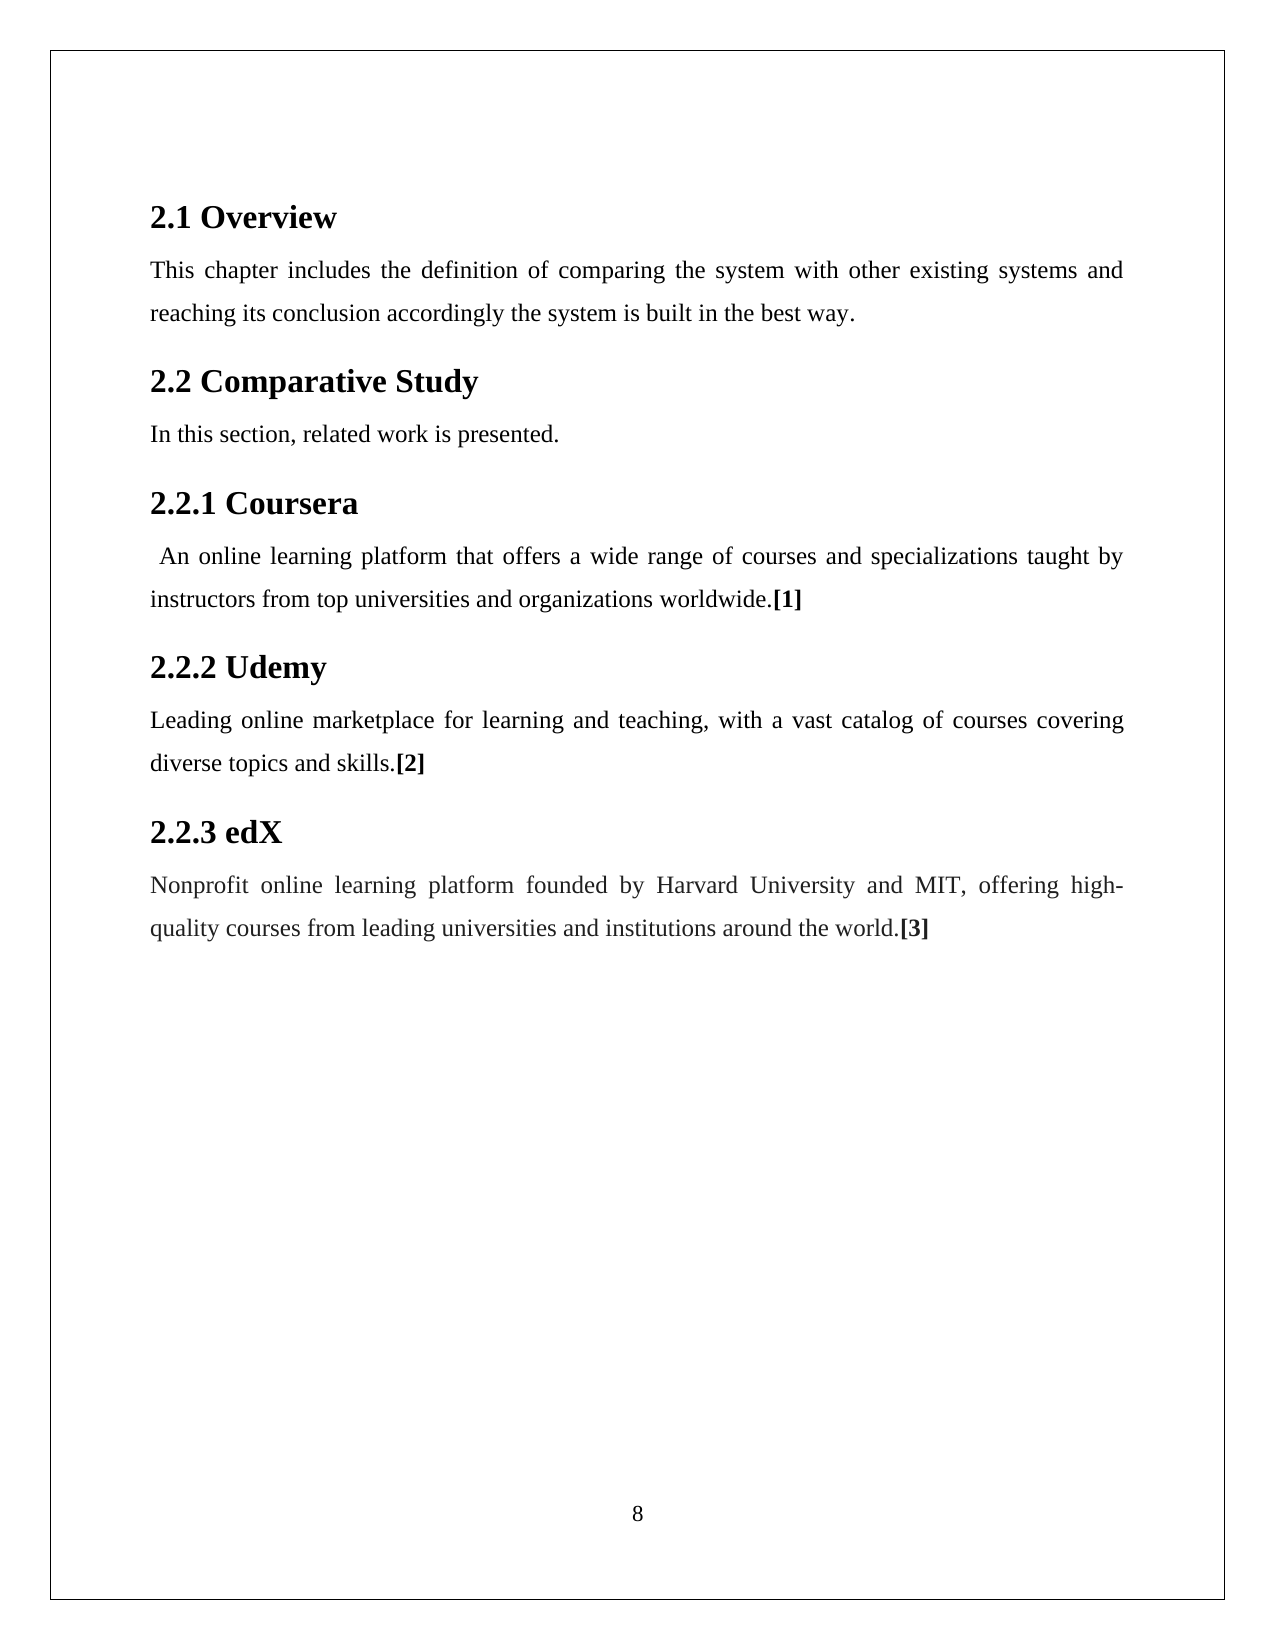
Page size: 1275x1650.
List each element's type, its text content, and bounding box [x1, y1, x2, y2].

subtitle 2.2 Comparative Study [150, 362, 1125, 400]
subtitle 2.1 Overview [150, 197, 1125, 236]
text Nonprofit online learning platform founded by Harvard University and MIT, offering high-quality courses from leading universities and institutions around the world.[3] [150, 870, 1125, 942]
text Leading online marketplace for learning and teaching, with a vast catalog of courses covering diverse topics and skills.[2] [150, 705, 1125, 777]
text In this section, related work is presented. [150, 419, 1125, 448]
subtitle 2.2.1 Coursera [150, 483, 1125, 522]
subtitle 2.2.3 edX [150, 812, 1125, 851]
text An online learning platform that offers a wide range of courses and specializations taught by instructors from top universities and organizations worldwide.[1] [150, 541, 1125, 613]
subtitle 2.2.2 Udemy [150, 648, 1125, 686]
text This chapter includes the definition of comparing the system with other existing systems and reaching its conclusion accordingly the system is built in the best way. [150, 255, 1125, 327]
